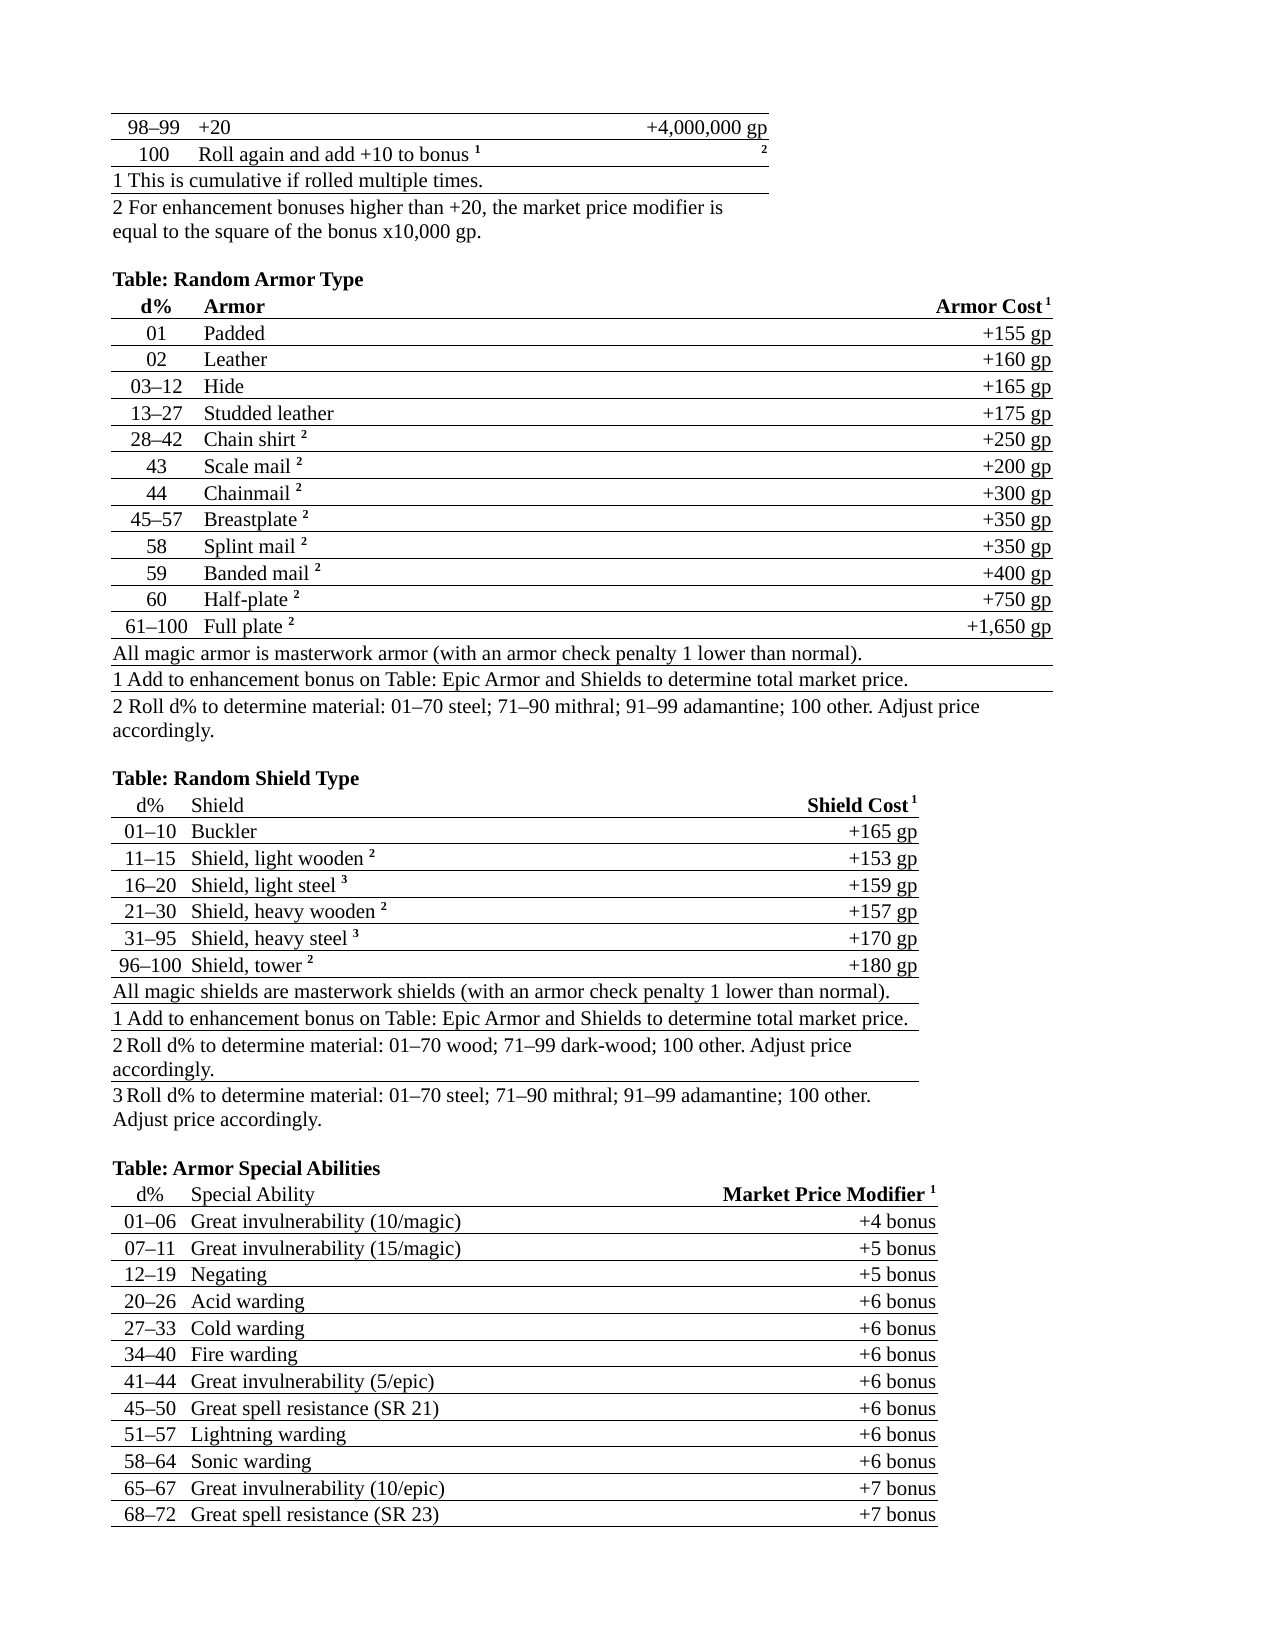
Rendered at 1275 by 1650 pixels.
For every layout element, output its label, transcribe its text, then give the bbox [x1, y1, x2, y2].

table_cell Chain shirt 2 [202, 426, 769, 451]
table_cell +6 bonus [661, 1447, 937, 1473]
table_cell +6 bonus [661, 1421, 937, 1446]
table_cell Leather [202, 346, 769, 371]
table_cell 60 [111, 586, 202, 611]
table_cell +6 bonus [661, 1367, 937, 1393]
table_cell +157 gp [656, 898, 919, 923]
table_header Armor Cost 1 [769, 291, 1053, 318]
table_cell +4 bonus [661, 1207, 937, 1233]
table_cell Buckler [189, 818, 656, 843]
table_cell 2 Roll d% to determine material: 01–70 steel; 71–90 mithral; 91–99 adamantine; 100 other. Adjust price accordingly. [111, 692, 1053, 742]
table_cell Scale mail 2 [202, 452, 769, 478]
table_cell +200 gp [769, 452, 1053, 478]
table_cell Shield, tower 2 [189, 951, 656, 977]
table_cell +300 gp [769, 479, 1053, 504]
table_cell 3 Roll d% to determine material: 01–70 steel; 71–90 mithral; 91–99 adamantine; 100 other. Adjust price accordingly. [111, 1082, 919, 1131]
table_cell +1,650 gp [769, 612, 1053, 638]
table_cell +160 gp [769, 346, 1053, 371]
table_cell 59 [111, 559, 202, 584]
table_cell 34–40 [111, 1341, 189, 1366]
table_cell 1 This is cumulative if rolled multiple times. [111, 167, 581, 192]
table_cell 45–50 [111, 1394, 189, 1419]
table_cell Shield, heavy wooden 2 [189, 898, 656, 923]
table_cell Splint mail 2 [202, 532, 769, 558]
table_cell Great spell resistance (SR 21) [189, 1394, 661, 1419]
table_cell 58–64 [111, 1447, 189, 1473]
table_header Shield Cost 1 [656, 790, 919, 817]
table_cell 27–33 [111, 1314, 189, 1339]
table_cell Great spell resistance (SR 23) [189, 1501, 661, 1526]
table_cell +6 bonus [661, 1394, 937, 1419]
table_cell Studded leather [202, 399, 769, 424]
table_cell 41–44 [111, 1367, 189, 1393]
table_cell 01 [111, 319, 202, 344]
table_cell Great invulnerability (15/magic) [189, 1234, 661, 1259]
table_header Armor [202, 291, 769, 318]
table_cell 51–57 [111, 1421, 189, 1446]
table_cell Great invulnerability (5/epic) [189, 1367, 661, 1393]
table_cell +5 bonus [661, 1234, 937, 1259]
table_cell +6 bonus [661, 1314, 937, 1339]
table_cell +750 gp [769, 586, 1053, 611]
table_header d% [111, 291, 202, 318]
table_cell +165 gp [656, 818, 919, 843]
table_cell 61–100 [111, 612, 202, 638]
table_cell 02 [111, 346, 202, 371]
table_cell 13–27 [111, 399, 202, 424]
table_cell 44 [111, 479, 202, 504]
table_cell Great invulnerability (10/magic) [189, 1207, 661, 1233]
table_cell Sonic warding [189, 1447, 661, 1473]
text Table: Random Shield Type [112, 766, 1162, 790]
table_header Market Price Modifier 1 [661, 1180, 937, 1206]
table_cell +20 [197, 114, 581, 139]
table_cell 16–20 [111, 871, 189, 897]
table_cell Negating [189, 1261, 661, 1286]
table_cell +165 gp [769, 372, 1053, 398]
table_cell Fire warding [189, 1341, 661, 1366]
table_cell Full plate 2 [202, 612, 769, 638]
table_cell 1 Add to enhancement bonus on Table: Epic Armor and Shields to determine total market price. [111, 1004, 919, 1030]
table_cell Roll again and add +10 to bonus 1 [197, 140, 581, 166]
table_cell 45–57 [111, 506, 202, 531]
table_cell +6 bonus [661, 1287, 937, 1313]
table_cell [581, 167, 769, 192]
table_cell Banded mail 2 [202, 559, 769, 584]
table_cell +153 gp [656, 844, 919, 870]
table_cell 1 Add to enhancement bonus on Table: Epic Armor and Shields to determine total market price. [111, 666, 1053, 691]
table_cell Hide [202, 372, 769, 398]
table_header d% [111, 1180, 189, 1206]
table_cell All magic shields are masterwork shields (with an armor check penalty 1 lower than normal). [111, 978, 919, 1003]
table_cell Chainmail 2 [202, 479, 769, 504]
table_cell +4,000,000 gp [581, 114, 769, 139]
table_cell 12–19 [111, 1261, 189, 1286]
table_cell 01–06 [111, 1207, 189, 1233]
table_cell +6 bonus [661, 1341, 937, 1366]
table_cell 68–72 [111, 1501, 189, 1526]
table_cell All magic armor is masterwork armor (with an armor check penalty 1 lower than normal). [111, 639, 1053, 664]
table_header Shield [189, 790, 656, 817]
table_cell Cold warding [189, 1314, 661, 1339]
table_cell +5 bonus [661, 1261, 937, 1286]
table_cell 58 [111, 532, 202, 558]
table_cell 43 [111, 452, 202, 478]
table_cell +170 gp [656, 924, 919, 950]
text Table: Random Armor Type [112, 267, 1162, 291]
table_cell Shield, light wooden 2 [189, 844, 656, 870]
table_cell +400 gp [769, 559, 1053, 584]
table_cell 21–30 [111, 898, 189, 923]
table_cell Shield, heavy steel 3 [189, 924, 656, 950]
table_cell 2 [581, 140, 769, 166]
table_cell 11–15 [111, 844, 189, 870]
table_cell 2 Roll d% to determine material: 01–70 wood; 71–99 dark-wood; 100 other. Adjust price accordingly. [111, 1031, 919, 1081]
table_cell Padded [202, 319, 769, 344]
table_header d% [111, 790, 189, 817]
table_cell +350 gp [769, 532, 1053, 558]
table_cell Lightning warding [189, 1421, 661, 1446]
table_cell 98–99 [111, 114, 197, 139]
table_cell +175 gp [769, 399, 1053, 424]
table_cell 03–12 [111, 372, 202, 398]
table_cell 20–26 [111, 1287, 189, 1313]
table_header Special Ability [189, 1180, 661, 1206]
table_cell 65–67 [111, 1474, 189, 1499]
table_cell +350 gp [769, 506, 1053, 531]
table_cell Half-plate 2 [202, 586, 769, 611]
table_cell +180 gp [656, 951, 919, 977]
table_cell 31–95 [111, 924, 189, 950]
table_cell +159 gp [656, 871, 919, 897]
table_cell 96–100 [111, 951, 189, 977]
table_cell Acid warding [189, 1287, 661, 1313]
table_cell +250 gp [769, 426, 1053, 451]
table_cell 100 [111, 140, 197, 166]
table_cell Shield, light steel 3 [189, 871, 656, 897]
table_cell 01–10 [111, 818, 189, 843]
text Table: Armor Special Abilities [112, 1156, 1162, 1179]
table_cell Great invulnerability (10/epic) [189, 1474, 661, 1499]
table_cell +7 bonus [661, 1474, 937, 1499]
table_cell 07–11 [111, 1234, 189, 1259]
table_cell Breastplate 2 [202, 506, 769, 531]
table_cell 2 For enhancement bonuses higher than +20, the market price modifier is equal to the square of the bonus x10,000 gp. [111, 194, 769, 243]
table_cell +155 gp [769, 319, 1053, 344]
table_cell +7 bonus [661, 1501, 937, 1526]
table_cell 28–42 [111, 426, 202, 451]
